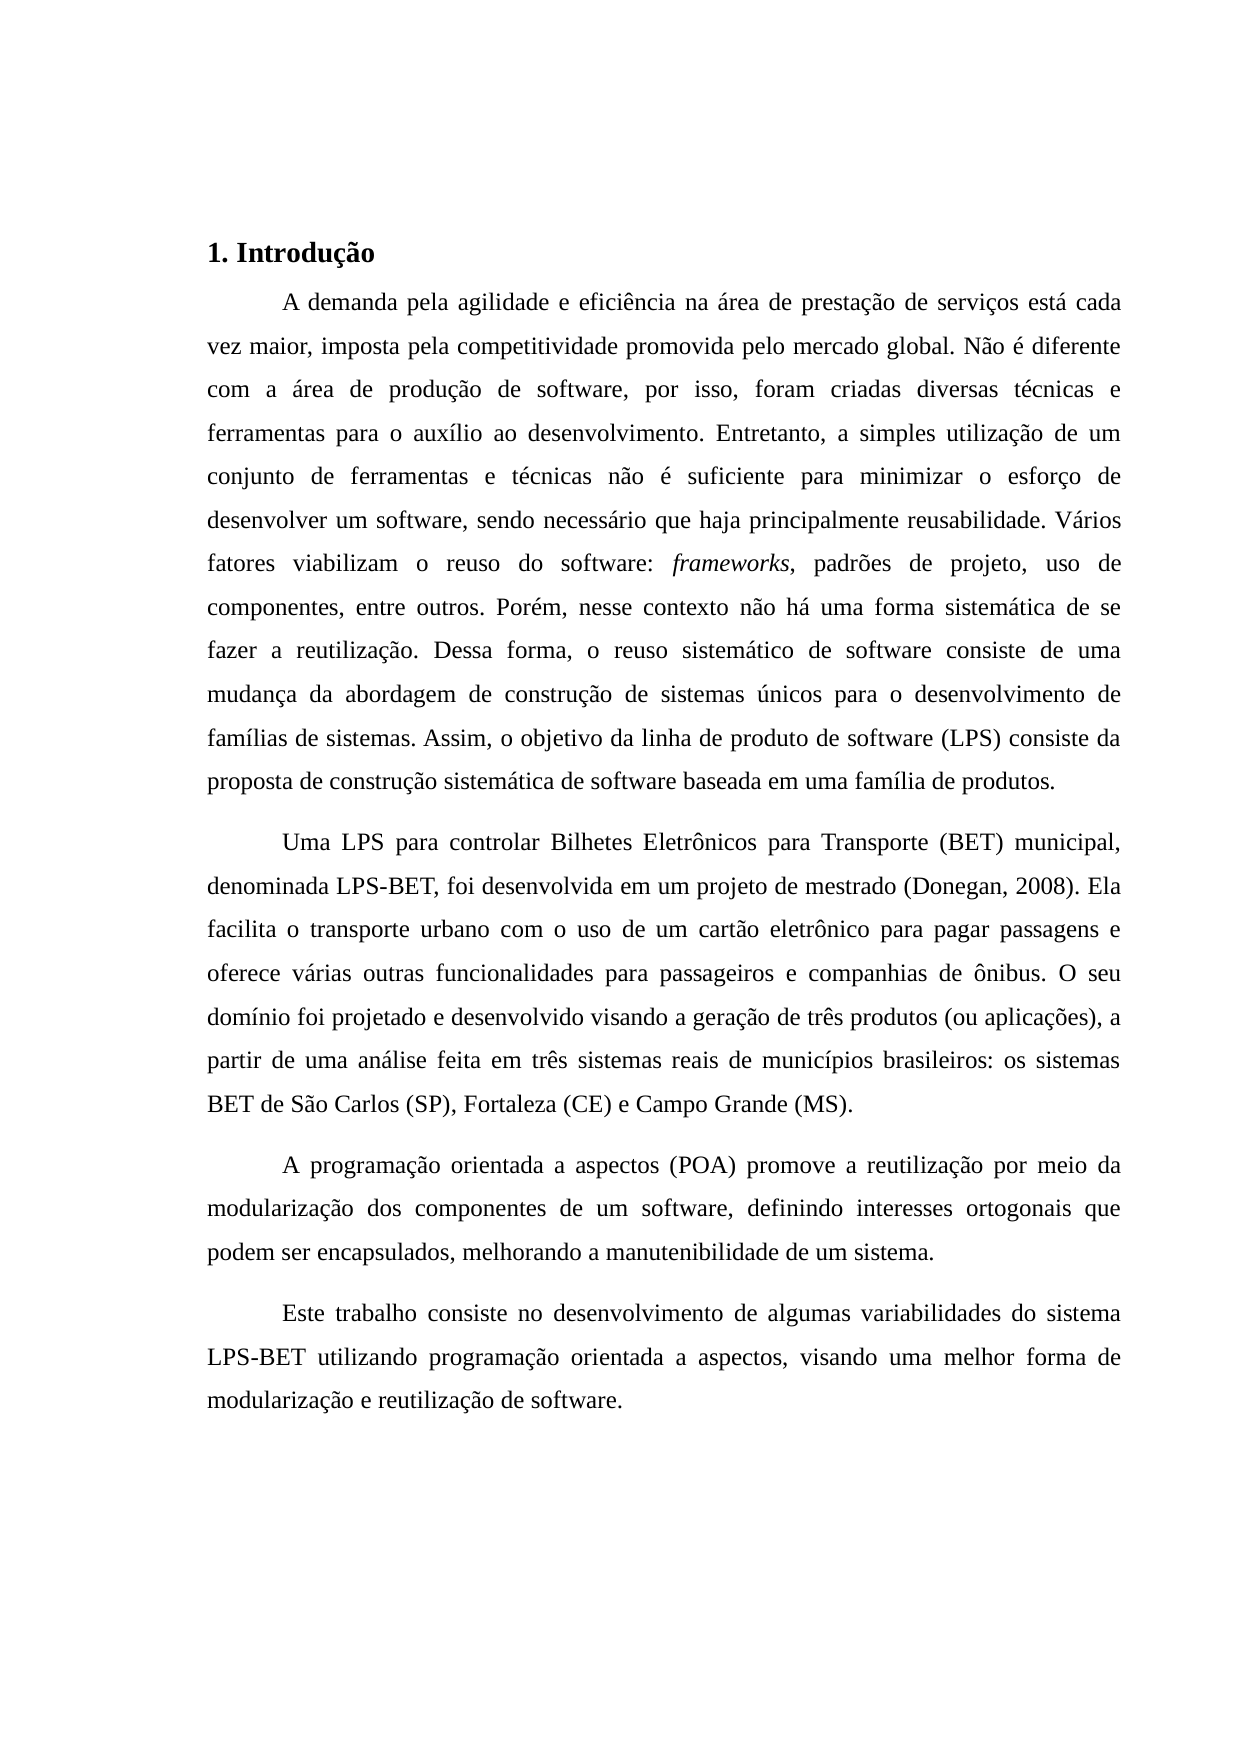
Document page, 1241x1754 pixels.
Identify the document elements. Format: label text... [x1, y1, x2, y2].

text A demanda pela agilidade e eficiência na área de prestação de serviços está cada vez maior, imposta pela competitividade promovida pelo mercado global. Não é diferente com a área de produção de software, por isso, foram criadas diversas técnicas e ferramentas para o auxílio ao desenvolvimento. Entretanto, a simples utilização de um conjunto de ferramentas e técnicas não é suficiente para minimizar o esforço de desenvolver um software, sendo necessário que haja principalmente reusabilidade. Vários fatores viabilizam o reuso do software: frameworks, padrões de projeto, uso de componentes, entre outros. Porém, nesse contexto não há uma forma sistemática de se fazer a reutilização. Dessa forma, o reuso sistemático de software consiste de uma mudança da abordagem de construção de sistemas únicos para o desenvolvimento de famílias de sistemas. Assim, o objetivo da linha de produto de software (LPS) consiste da proposta de construção sistemática de software baseada em uma família de produtos. [207, 287, 1122, 795]
text Este trabalho consiste no desenvolvimento de algumas variabilidades do sistema LPS-BET utilizando programação orientada a aspectos, visando uma melhor forma de modularização e reutilização de software. [207, 1298, 1122, 1414]
text A programação orientada a aspectos (POA) promove a reutilização por meio da modularização dos componentes de um software, definindo interesses ortogonais que podem ser encapsulados, melhorando a manutenibilidade de um sistema. [207, 1150, 1122, 1266]
text Uma LPS para controlar Bilhetes Eletrônicos para Transporte (BET) municipal, denominada LPS-BET, foi desenvolvida em um projeto de mestrado (Donegan, 2008). Ela facilita o transporte urbano com o uso de um cartão eletrônico para pagar passagens e oferece várias outras funcionalidades para passageiros e companhias de ônibus. O seu domínio foi projetado e desenvolvido visando a geração de três produtos (ou aplicações), a partir de uma análise feita em três sistemas reais de municípios brasileiros: os sistemas BET de São Carlos (SP), Fortaleza (CE) e Campo Grande (MS). [207, 827, 1122, 1118]
text 1. Introdução [207, 236, 1122, 269]
